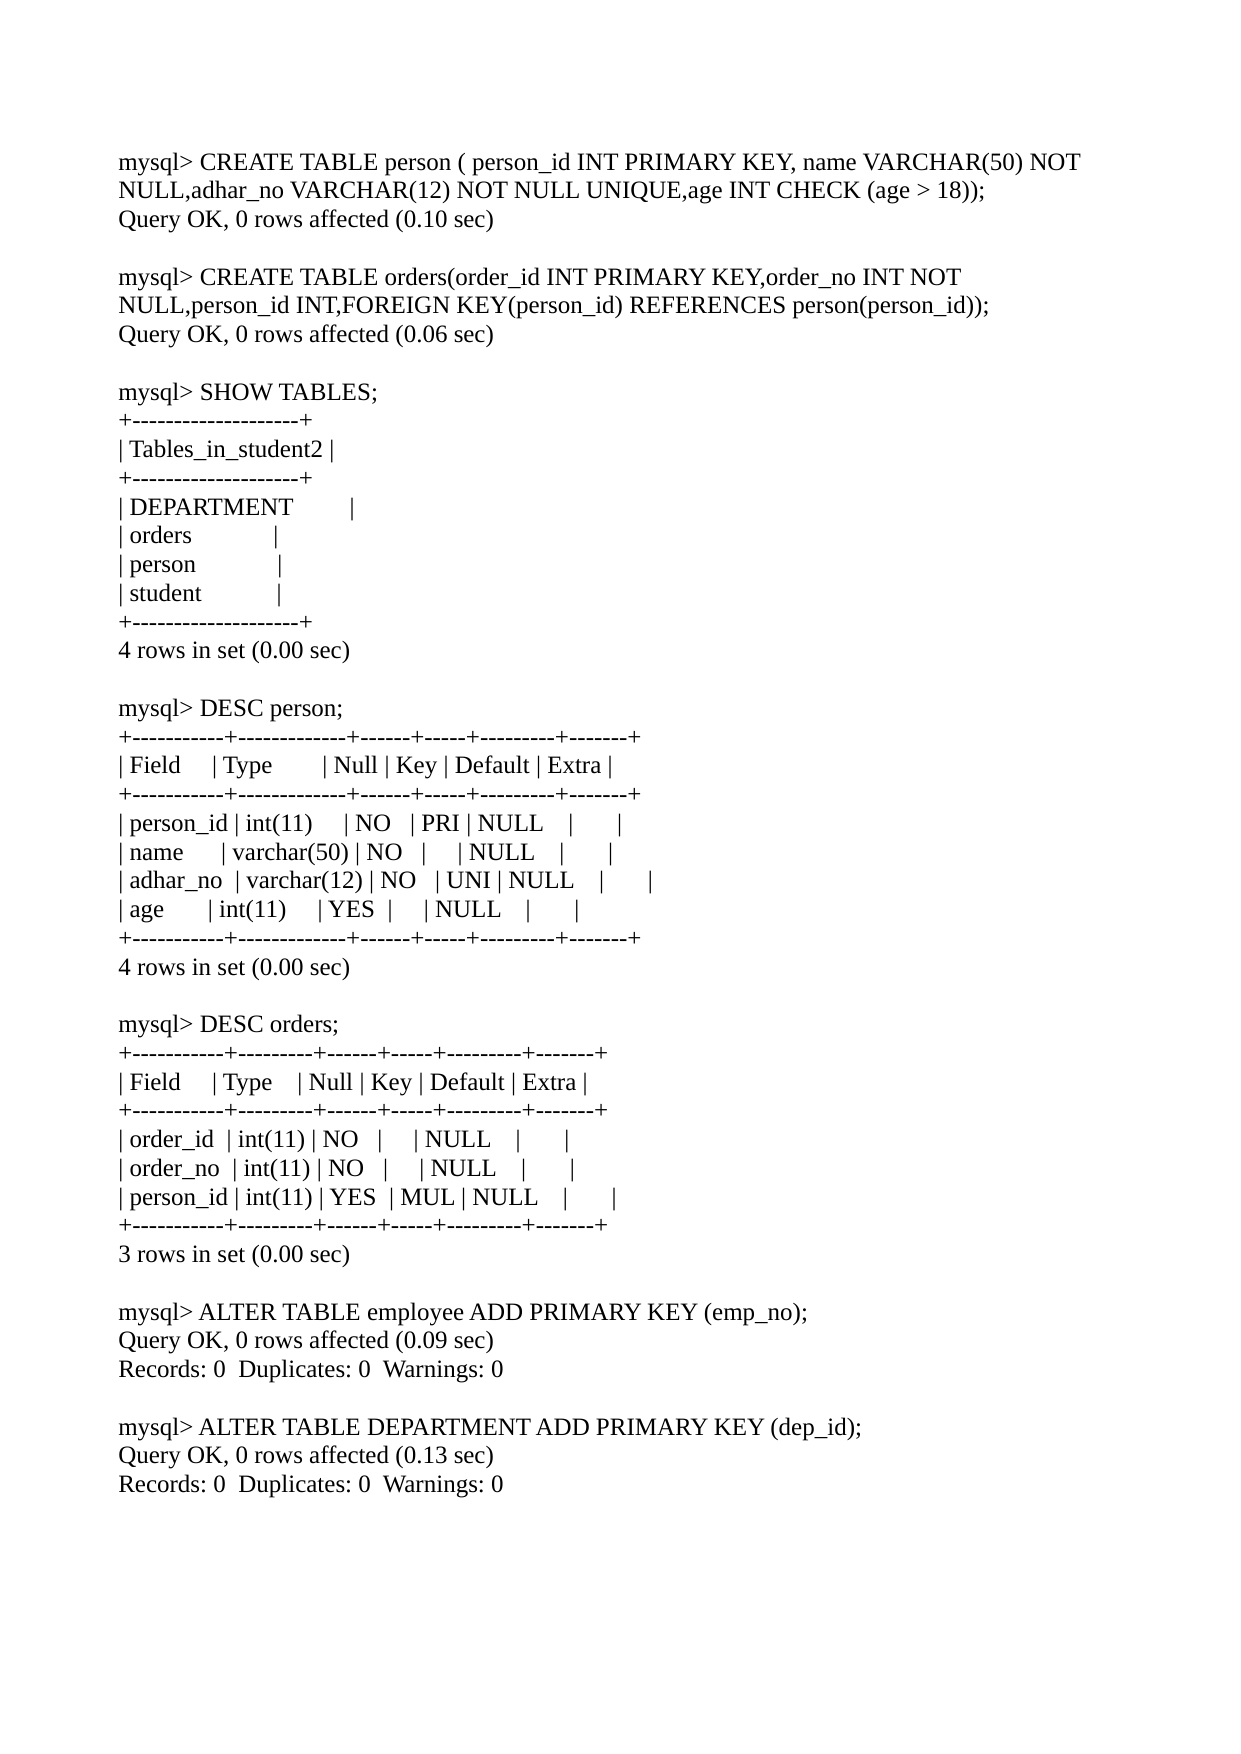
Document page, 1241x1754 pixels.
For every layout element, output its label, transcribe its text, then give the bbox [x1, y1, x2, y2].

text mysql> DESC person; [118, 693, 1122, 722]
text | name | varchar(50) | NO | | NULL | | [118, 837, 1122, 866]
text Query OK, 0 rows affected (0.06 sec) [118, 319, 1122, 348]
text | DEPARTMENT | [118, 492, 1122, 521]
text | Field | Type | Null | Key | Default | Extra | [118, 1067, 1122, 1096]
text mysql> DESC orders; [118, 1009, 1122, 1038]
text | age | int(11) | YES | | NULL | | [118, 894, 1122, 923]
text 4 rows in set (0.00 sec) [118, 952, 1122, 981]
text | adhar_no | varchar(12) | NO | UNI | NULL | | [118, 866, 1122, 894]
text | order_id | int(11) | NO | | NULL | | [118, 1124, 1122, 1153]
text mysql> ALTER TABLE DEPARTMENT ADD PRIMARY KEY (dep_id); [118, 1412, 1122, 1441]
text +-----------+-------------+------+-----+---------+-------+ [118, 779, 1122, 808]
text +-----------+---------+------+-----+---------+-------+ [118, 1211, 1122, 1239]
text Records: 0 Duplicates: 0 Warnings: 0 [118, 1469, 1122, 1498]
text mysql> CREATE TABLE orders(order_id INT PRIMARY KEY,order_no INT NOT NULL,person_id INT,FOREIGN KEY(person_id) REFERENCES person(person_id)); [118, 262, 1122, 319]
text | student | [118, 578, 1122, 607]
text 3 rows in set (0.00 sec) [118, 1239, 1122, 1268]
text +--------------------+ [118, 406, 1122, 434]
text Query OK, 0 rows affected (0.13 sec) [118, 1441, 1122, 1469]
text Records: 0 Duplicates: 0 Warnings: 0 [118, 1354, 1122, 1383]
text mysql> ALTER TABLE employee ADD PRIMARY KEY (emp_no); [118, 1297, 1122, 1326]
text mysql> CREATE TABLE person ( person_id INT PRIMARY KEY, name VARCHAR(50) NOT NULL,adhar_no VARCHAR(12) NOT NULL UNIQUE,age INT CHECK (age > 18)); [118, 147, 1122, 204]
text +-----------+-------------+------+-----+---------+-------+ [118, 722, 1122, 751]
text mysql> SHOW TABLES; [118, 377, 1122, 406]
text | person_id | int(11) | NO | PRI | NULL | | [118, 808, 1122, 837]
text | orders | [118, 521, 1122, 549]
text | Tables_in_student2 | [118, 434, 1122, 463]
text | order_no | int(11) | NO | | NULL | | [118, 1153, 1122, 1182]
text Query OK, 0 rows affected (0.10 sec) [118, 204, 1122, 233]
text +-----------+---------+------+-----+---------+-------+ [118, 1096, 1122, 1124]
text +-----------+---------+------+-----+---------+-------+ [118, 1038, 1122, 1067]
text +--------------------+ [118, 463, 1122, 492]
text +-----------+-------------+------+-----+---------+-------+ [118, 923, 1122, 952]
text | Field | Type | Null | Key | Default | Extra | [118, 751, 1122, 779]
text +--------------------+ [118, 607, 1122, 636]
text | person_id | int(11) | YES | MUL | NULL | | [118, 1182, 1122, 1211]
text Query OK, 0 rows affected (0.09 sec) [118, 1326, 1122, 1354]
text | person | [118, 549, 1122, 578]
text 4 rows in set (0.00 sec) [118, 636, 1122, 664]
